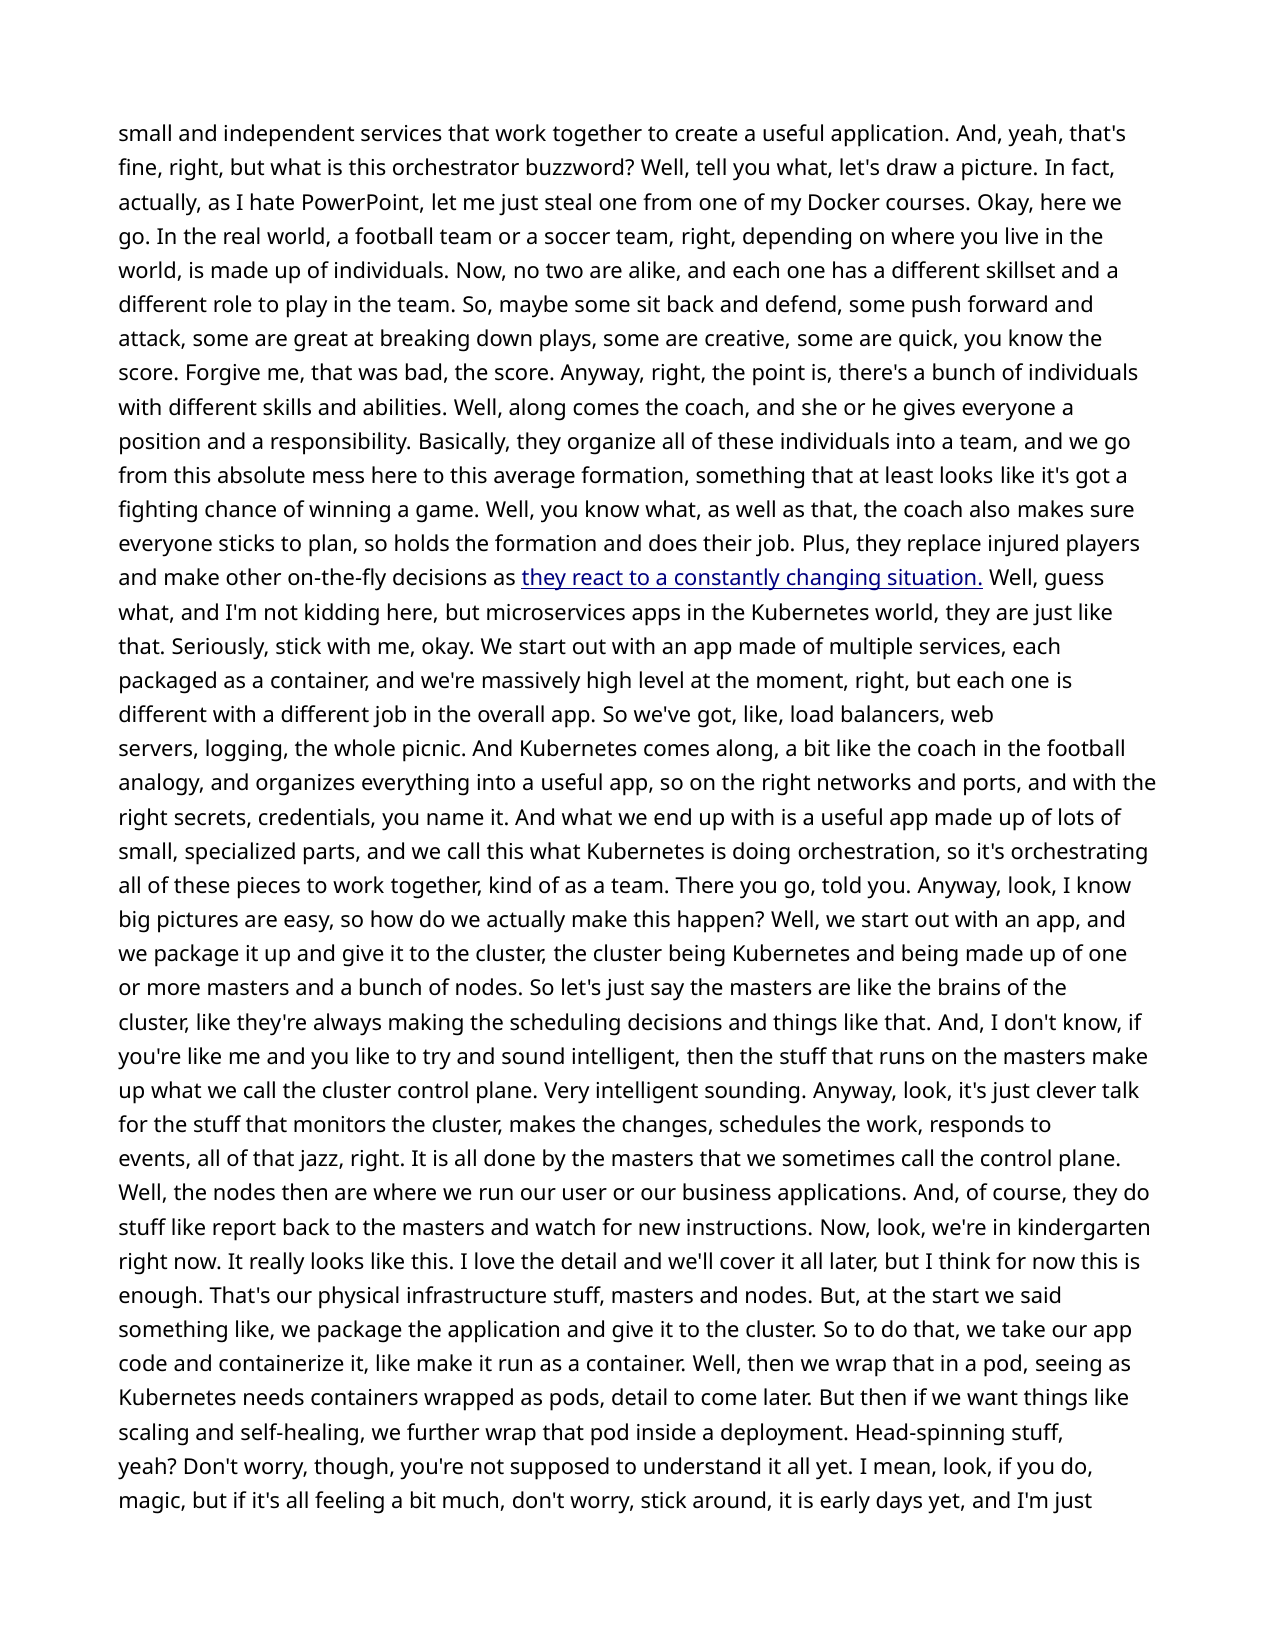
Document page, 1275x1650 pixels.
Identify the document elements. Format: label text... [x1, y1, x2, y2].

text small and independent services that work together to create a useful application. And, yeah, that's fine, right, but what is this orchestrator buzzword? Well, tell you what, let's draw a picture. In fact, actually, as I hate PowerPoint, let me just steal one from one of my Docker courses. Okay, here we go. In the real world, a football team or a soccer team, right, depending on where you live in the world, is made up of individuals. Now, no two are alike, and each one has a different skillset and a different role to play in the team. So, maybe some sit back and defend, some push forward and attack, some are great at breaking down plays, some are creative, some are quick, you know the score. Forgive me, that was bad, the score. Anyway, right, the point is, there's a bunch of individuals with different skills and abilities. Well, along comes the coach, and she or he gives everyone a position and a responsibility. Basically, they organize all of these individuals into a team, and we go from this absolute mess here to this average formation, something that at least looks like it's got a fighting chance of winning a game. Well, you know what, as well as that, the coach also makes sure everyone sticks to plan, so holds the formation and does their job. Plus, they replace injured players and make other on‑the‑fly decisions as they react to a constantly changing situation. Well, guess what, and I'm not kidding here, but microservices apps in the Kubernetes world, they are just like that. Seriously, stick with me, okay. We start out with an app made of multiple services, each packaged as a container, and we're massively high level at the moment, right, but each one is different with a different job in the overall app. So we've got, like, load balancers, web servers, logging, the whole picnic. And Kubernetes comes along, a bit like the coach in the football analogy, and organizes everything into a useful app, so on the right networks and ports, and with the right secrets, credentials, you name it. And what we end up with is a useful app made up of lots of small, specialized parts, and we call this what Kubernetes is doing orchestration, so it's orchestrating all of these pieces to work together, kind of as a team. There you go, told you. Anyway, look, I know big pictures are easy, so how do we actually make this happen? Well, we start out with an app, and we package it up and give it to the cluster, the cluster being Kubernetes and being made up of one or more masters and a bunch of nodes. So let's just say the masters are like the brains of the cluster, like they're always making the scheduling decisions and things like that. And, I don't know, if you're like me and you like to try and sound intelligent, then the stuff that runs on the masters make up what we call the cluster control plane. Very intelligent sounding. Anyway, look, it's just clever talk for the stuff that monitors the cluster, makes the changes, schedules the work, responds to events, all of that jazz, right. It is all done by the masters that we sometimes call the control plane. Well, the nodes then are where we run our user or our business applications. And, of course, they do stuff like report back to the masters and watch for new instructions. Now, look, we're in kindergarten right now. It really looks like this. I love the detail and we'll cover it all later, but I think for now this is enough. That's our physical infrastructure stuff, masters and nodes. But, at the start we said something like, we package the application and give it to the cluster. So to do that, we take our app code and containerize it, like make it run as a container. Well, then we wrap that in a pod, seeing as Kubernetes needs containers wrapped as pods, detail to come later. But then if we want things like scaling and self‑healing, we further wrap that pod inside a deployment. Head‑spinning stuff, yeah? Don't worry, though, you're not supposed to understand it all yet. I mean, look, if you do, magic, but if it's all feeling a bit much, don't worry, stick around, it is early days yet, and I'm just [118, 118, 1157, 1514]
